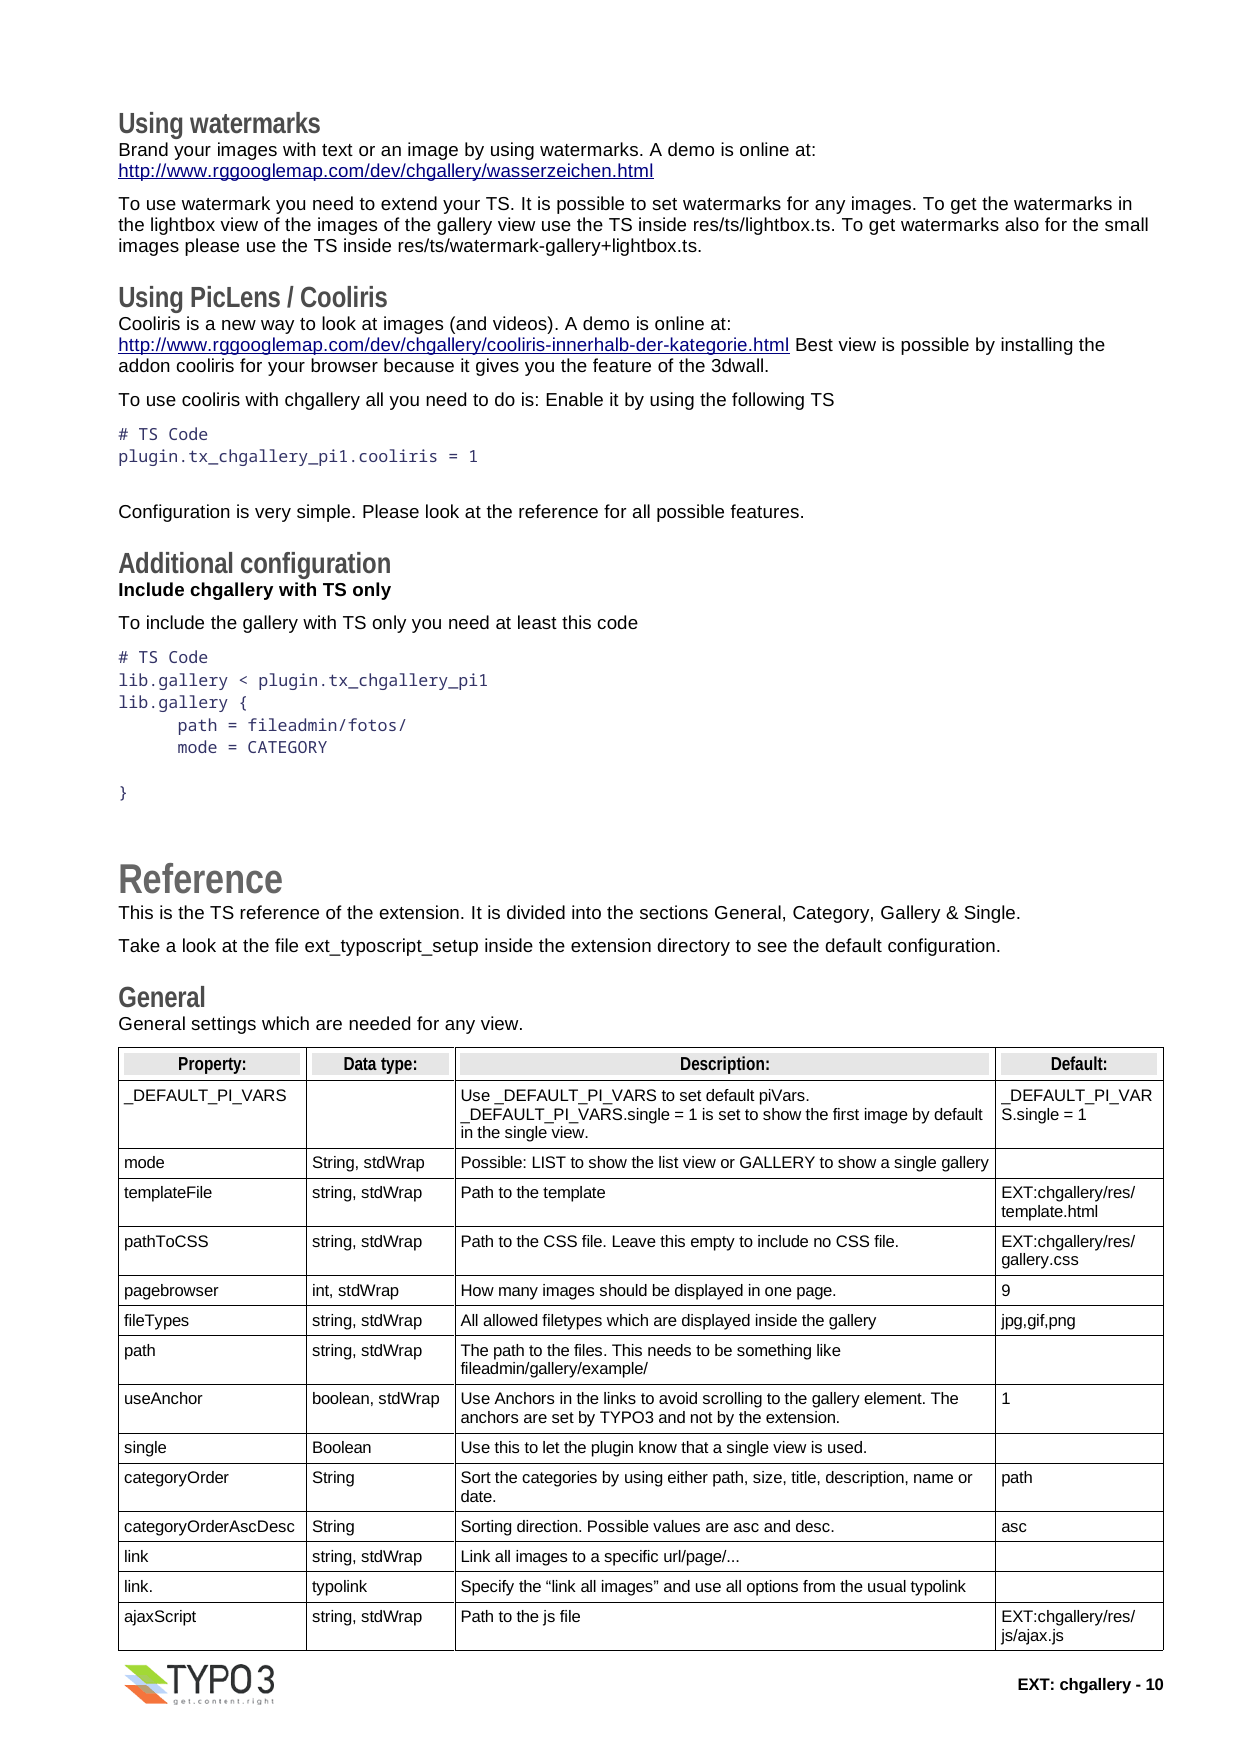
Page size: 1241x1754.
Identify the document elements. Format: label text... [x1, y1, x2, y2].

table_cell jpg,gif,png [996, 1306, 1163, 1335]
table_cell Possible: LIST to show the list view or GALLERY to show a single gallery [456, 1149, 995, 1178]
table_cell Use Anchors in the links to avoid scrolling to the gallery element. The anchors are set by TYPO3 and not by the extension. [456, 1385, 995, 1433]
table_cell 1 [996, 1385, 1163, 1433]
table_cell categoryOrder [119, 1464, 306, 1511]
table_cell [996, 1542, 1163, 1571]
table_cell Path to the template [456, 1179, 995, 1226]
table_cell Link all images to a specific url/page/... [456, 1542, 995, 1571]
table_cell Sorting direction. Possible values are asc and desc. [456, 1512, 995, 1541]
table_cell path [996, 1464, 1163, 1511]
table_header Data type: [307, 1048, 454, 1080]
table_cell Path to the CSS file. Leave this empty to include no CSS file. [456, 1227, 995, 1275]
table_cell path [119, 1336, 306, 1384]
table_cell [996, 1336, 1163, 1384]
table_cell EXT:chgallery/res/js/ajax.js [996, 1603, 1163, 1650]
table_cell typolink [307, 1572, 454, 1602]
table_cell EXT:chgallery/res/gallery.css [996, 1227, 1163, 1275]
text To use cooliris with chgallery all you need to do is: Enable it by using the following TS [118, 389, 1163, 410]
table_cell Use _DEFAULT_PI_VARS to set default piVars. _DEFAULT_PI_VARS.single = 1 is set to show the first image by default in the single view. [456, 1081, 995, 1148]
table_cell Use this to let the plugin know that a single view is used. [456, 1434, 995, 1463]
text Brand your images with text or an image by using watermarks. A demo is online at: http://www.rggooglemap.com/dev/chgallery/wasserzeichen.html [118, 139, 1163, 181]
text plugin.tx_chgallery_pi1.cooliris = 1 [118, 445, 1163, 468]
table_cell mode [119, 1149, 306, 1178]
table_cell The path to the files. This needs to be something like fileadmin/gallery/example/ [456, 1336, 995, 1384]
text mode = CATEGORY [118, 736, 1163, 759]
table_cell [307, 1081, 454, 1148]
text This is the TS reference of the extension. It is divided into the sections General, Category, Gallery & Single. [118, 902, 1163, 923]
subtitle Reference [118, 854, 1163, 902]
table_cell [996, 1434, 1163, 1463]
text Cooliris is a new way to look at images (and videos). A demo is online at: http://www.rggooglemap.com/dev/chgallery/cooliris-innerhalb-der-kategorie.html Best view is possible by installing the addon cooliris for your browser because it gives you the feature of the 3dwall. [118, 314, 1163, 377]
table_cell string, stdWrap [307, 1306, 454, 1335]
table_cell int, stdWrap [307, 1276, 454, 1305]
table_cell string, stdWrap [307, 1603, 454, 1650]
table_header Property: [119, 1048, 306, 1080]
table_cell categoryOrderAscDesc [119, 1512, 306, 1541]
table_cell asc [996, 1512, 1163, 1541]
text To use watermark you need to extend your TS. It is possible to set watermarks for any images. To get the watermarks in the lightbox view of the images of the gallery view use the TS inside res/ts/lightbox.ts. To get watermarks also for the small images please use the TS inside res/ts/watermark-gallery+lightbox.ts. [118, 194, 1163, 257]
text # TS Code [118, 423, 1163, 445]
table_cell single [119, 1434, 306, 1463]
table_cell ajaxScript [119, 1603, 306, 1650]
text To include the gallery with TS only you need at least this code [118, 613, 1163, 634]
text Include chgallery with TS only [118, 579, 1163, 600]
table_cell String [307, 1464, 454, 1511]
table_cell 9 [996, 1276, 1163, 1305]
table_header Default: [996, 1048, 1163, 1080]
table_cell string, stdWrap [307, 1542, 454, 1571]
table_cell Specify the “link all images” and use all options from the usual typolink [456, 1572, 995, 1602]
table_cell link [119, 1542, 306, 1571]
text General settings which are needed for any view. [118, 1013, 1163, 1034]
table_cell Sort the categories by using either path, size, title, description, name or date. [456, 1464, 995, 1511]
table_cell string, stdWrap [307, 1227, 454, 1275]
text # TS Code [118, 646, 1163, 669]
table_cell string, stdWrap [307, 1336, 454, 1384]
table_cell EXT:chgallery/res/template.html [996, 1179, 1163, 1226]
subtitle Using watermarks [118, 106, 1163, 139]
table_cell pagebrowser [119, 1276, 306, 1305]
subtitle Using PicLens / Cooliris [118, 281, 1163, 314]
table_cell _DEFAULT_PI_VARS [119, 1081, 306, 1148]
table_cell String [307, 1512, 454, 1541]
text lib.gallery < plugin.tx_chgallery_pi1 [118, 669, 1163, 691]
table_cell All allowed filetypes which are displayed inside the gallery [456, 1306, 995, 1335]
table_header Description: [456, 1048, 995, 1080]
subtitle General [118, 980, 1163, 1013]
table_cell link. [119, 1572, 306, 1602]
text Configuration is very simple. Please look at the reference for all possible features. [118, 501, 1163, 522]
text Take a look at the file ext_typoscript_setup inside the extension directory to see the default configuration. [118, 936, 1163, 957]
text path = fileadmin/fotos/ [118, 714, 1163, 736]
table_cell Path to the js file [456, 1603, 995, 1650]
table_cell boolean, stdWrap [307, 1385, 454, 1433]
picture [119, 1659, 280, 1710]
subtitle Additional configuration [118, 546, 1163, 579]
table_cell templateFile [119, 1179, 306, 1226]
table_cell How many images should be displayed in one page. [456, 1276, 995, 1305]
table_cell String, stdWrap [307, 1149, 454, 1178]
table_cell pathToCSS [119, 1227, 306, 1275]
table_cell fileTypes [119, 1306, 306, 1335]
table_cell _DEFAULT_PI_VARS.single = 1 [996, 1081, 1163, 1148]
table_cell Boolean [307, 1434, 454, 1463]
table_cell [996, 1149, 1163, 1178]
table_cell [996, 1572, 1163, 1602]
text lib.gallery { [118, 691, 1163, 714]
table_cell useAnchor [119, 1385, 306, 1433]
table_cell string, stdWrap [307, 1179, 454, 1226]
text } [118, 781, 1163, 804]
